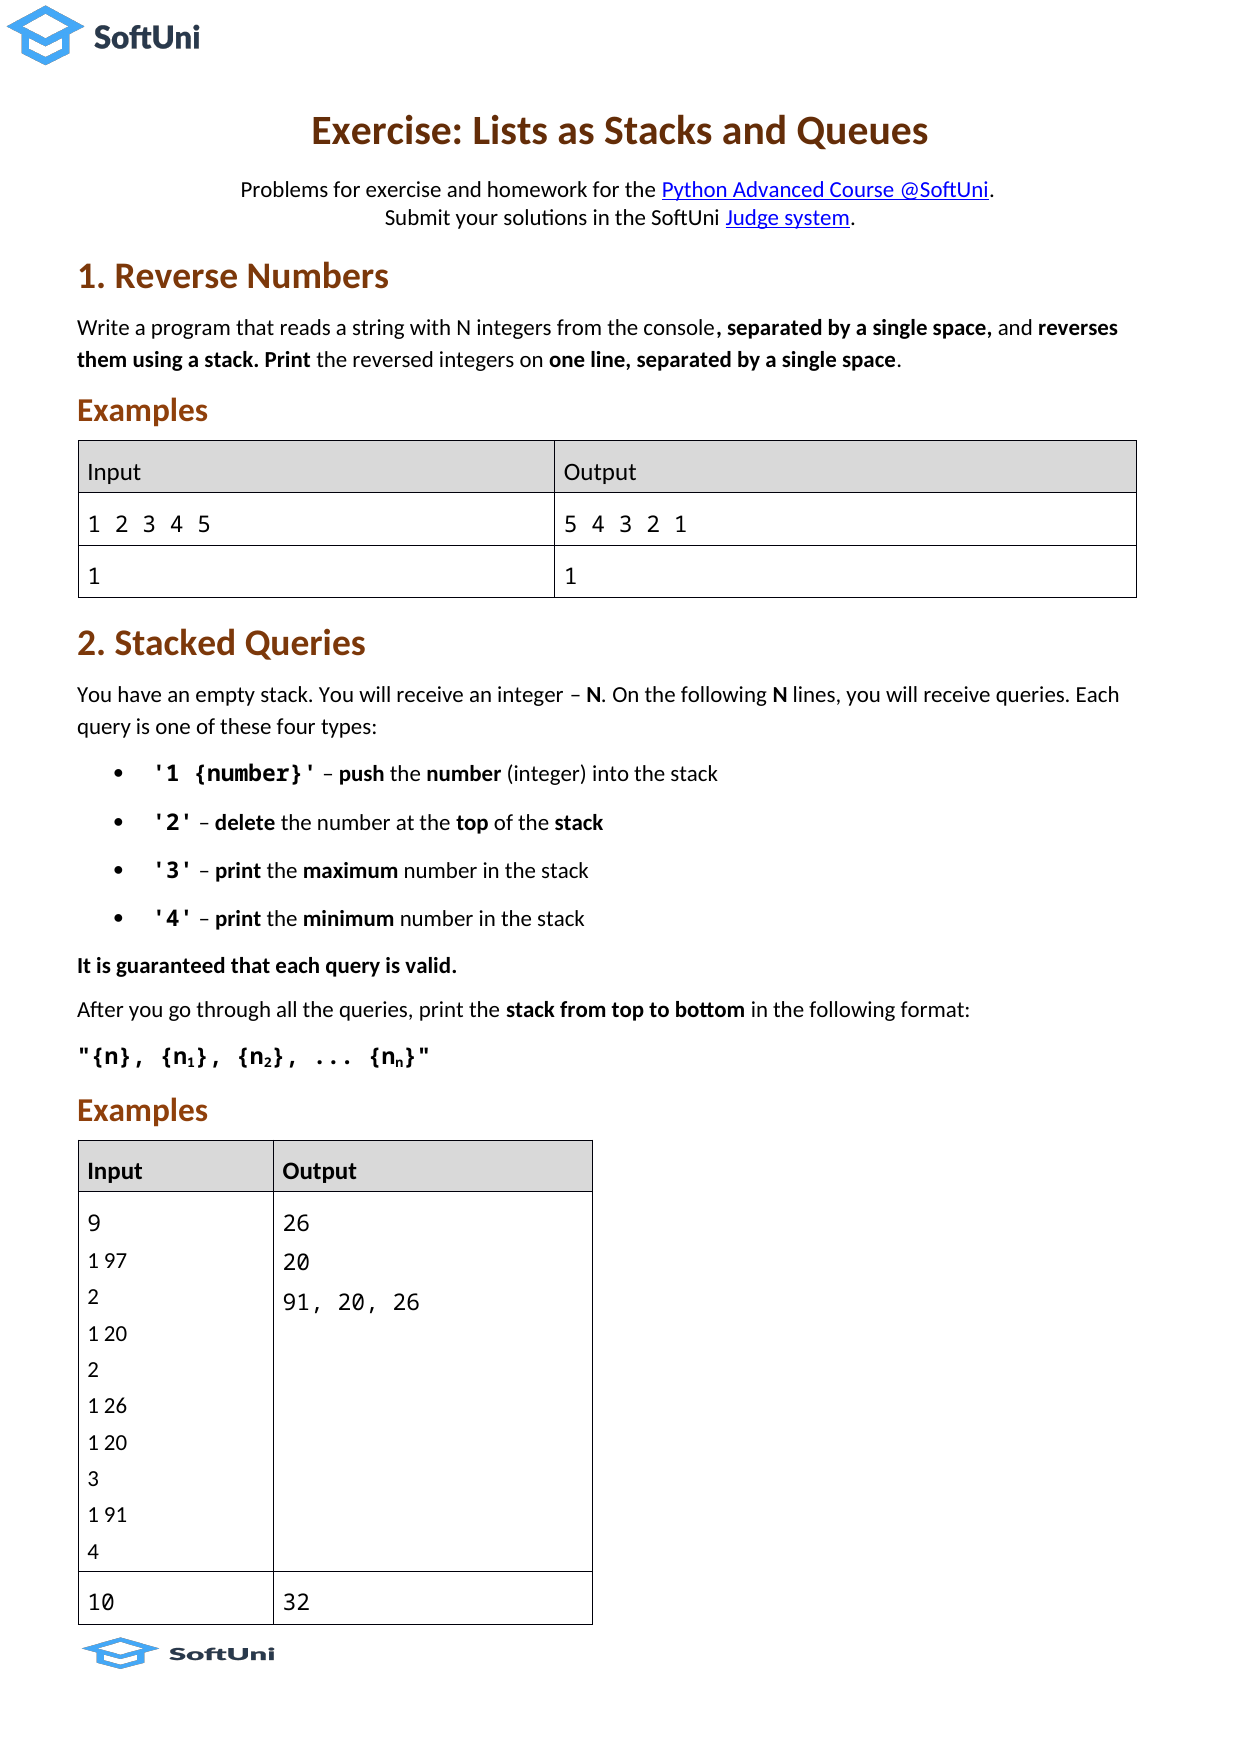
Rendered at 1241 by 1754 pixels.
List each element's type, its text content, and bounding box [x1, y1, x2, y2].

table_cell 9 1 97 2 1 20 2 1 26 1 20 3 1 91 4 [79, 1192, 273, 1571]
table_cell 26 20 91, 20, 26 [274, 1192, 592, 1571]
table_header Input [79, 1141, 273, 1191]
text Submit your solutions in the SoftUni Judge system. [77, 203, 1163, 231]
list '3' – print the maximum number in the stack [114, 854, 1163, 885]
subtitle Reverse Numbers [77, 252, 1163, 297]
table_cell 1 [555, 546, 1136, 597]
list '1 {number}' – push the number (integer) into the stack [114, 757, 1163, 788]
table_header Output [274, 1141, 592, 1191]
table_header Output [555, 441, 1136, 492]
text It is guaranteed that each query is valid. [77, 951, 1163, 979]
table_cell 1 [79, 546, 554, 597]
list '4' – print the minimum number in the stack [114, 902, 1163, 933]
picture [75, 1635, 281, 1672]
subtitle 2. Stacked Queries [77, 619, 1163, 665]
text After you go through all the queries, print the stack from top to bottom in the following format: [77, 995, 1163, 1023]
text "{n}, {n1}, {n2}, ... {nn}" [77, 1040, 1163, 1071]
table_cell 10 [79, 1572, 273, 1623]
list '2' – delete the number at the top of the stack [114, 805, 1163, 837]
text Exercise: Lists as Stacks and Queues [77, 104, 1163, 154]
table_header Input [79, 441, 554, 492]
picture [0, 0, 206, 71]
subtitle Examples [77, 389, 1163, 430]
subtitle Examples [77, 1088, 1163, 1129]
text Write a program that reads a string with N integers from the console, separated by a single space, and reverses them using a stack. Print the reversed integers on one line, separated by a single space. [77, 313, 1163, 373]
text Problems for exercise and homework for the Python Advanced Course @SoftUni. [77, 175, 1163, 203]
table_cell 1 2 3 4 5 [79, 493, 554, 545]
text You have an empty stack. You will receive an integer – N. On the following N lines, you will receive queries. Each query is one of these four types: [77, 680, 1163, 740]
table_cell 5 4 3 2 1 [555, 493, 1136, 545]
table_cell 32 [274, 1572, 592, 1623]
